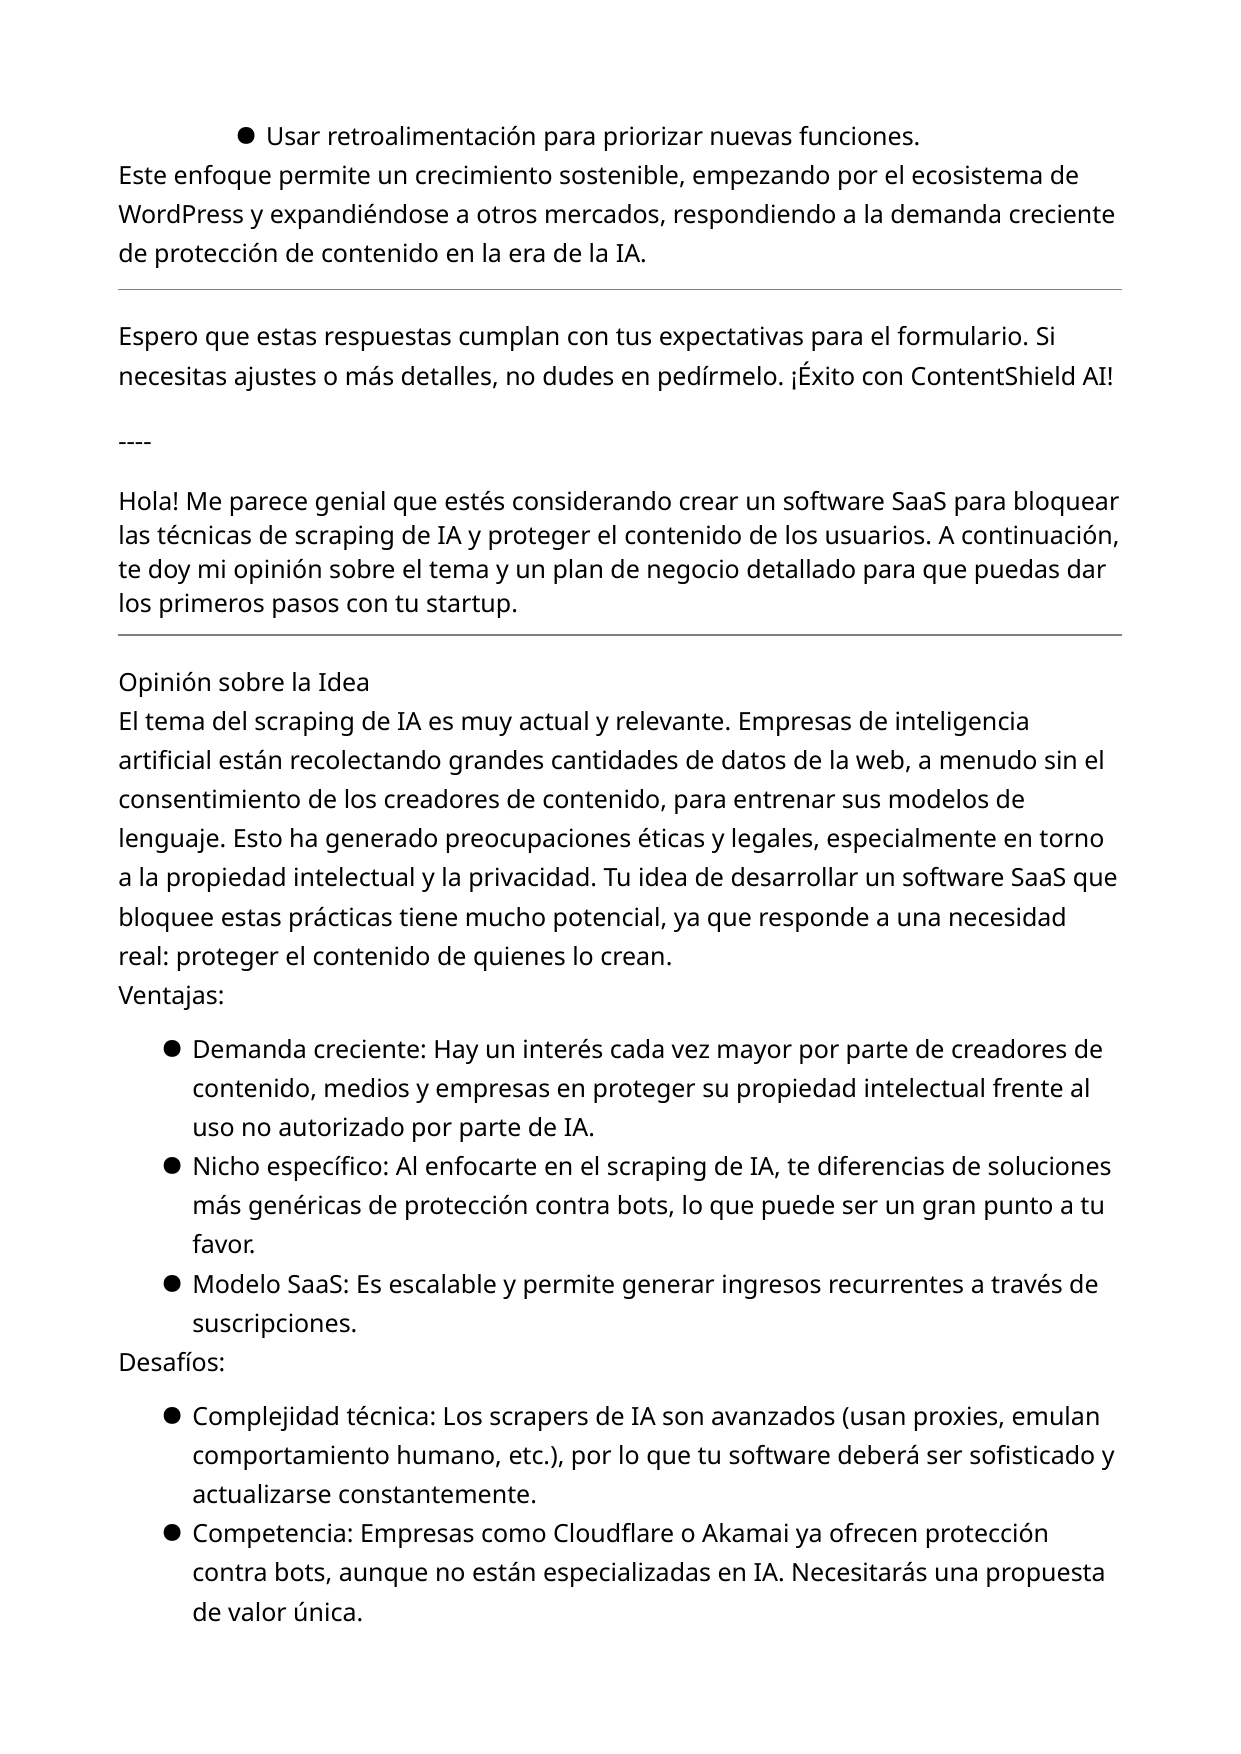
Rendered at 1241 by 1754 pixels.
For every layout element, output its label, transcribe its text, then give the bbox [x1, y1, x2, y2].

list Modelo SaaS: Es escalable y permite generar ingresos recurrentes a través de suscripciones. [162, 1266, 1122, 1339]
list Nicho específico: Al enfocarte en el scraping de IA, te diferencias de soluciones más genéricas de protección contra bots, lo que puede ser un gran punto a tu favor. [162, 1149, 1122, 1261]
text Opinión sobre la Idea [118, 664, 1122, 698]
list Demanda creciente: Hay un interés cada vez mayor por parte de creadores de contenido, medios y empresas en proteger su propiedad intelectual frente al uso no autorizado por parte de IA. [162, 1031, 1122, 1144]
text El tema del scraping de IA es muy actual y relevante. Empresas de inteligencia artificial están recolectando grandes cantidades de datos de la web, a menudo sin el consentimiento de los creadores de contenido, para entrenar sus modelos de lenguaje. Esto ha generado preocupaciones éticas y legales, especialmente en torno a la propiedad intelectual y la privacidad. Tu idea de desarrollar un software SaaS que bloquee estas prácticas tiene mucho potencial, ya que responde a una necesidad real: proteger el contenido de quienes lo crean. [118, 703, 1122, 972]
list Competencia: Empresas como Cloudflare o Akamai ya ofrecen protección contra bots, aunque no están especializadas en IA. Necesitarás una propuesta de valor única. [162, 1516, 1122, 1628]
text ---- [118, 426, 1122, 455]
text Hola! Me parece genial que estés considerando crear un software SaaS para bloquear las técnicas de scraping de IA y proteger el contenido de los usuarios. A continuación, te doy mi opinión sobre el tema y un plan de negocio detallado para que puedas dar los primeros pasos con tu startup. [118, 484, 1122, 620]
text Ventajas: [118, 977, 1122, 1012]
text Este enfoque permite un crecimiento sostenible, empezando por el ecosistema de WordPress y expandiéndose a otros mercados, respondiendo a la demanda creciente de protección de contenido en la era de la IA. [118, 157, 1122, 270]
list Usar retroalimentación para priorizar nuevas funciones. [236, 118, 1122, 152]
list Complejidad técnica: Los scrapers de IA son avanzados (usan proxies, emulan comportamiento humano, etc.), por lo que tu software deberá ser sofisticado y actualizarse constantemente. [162, 1398, 1122, 1511]
text Desafíos: [118, 1344, 1122, 1379]
text Espero que estas respuestas cumplan con tus expectativas para el formulario. Si necesitas ajustes o más detalles, no dudes en pedírmelo. ¡Éxito con ContentShield AI! [118, 319, 1122, 392]
